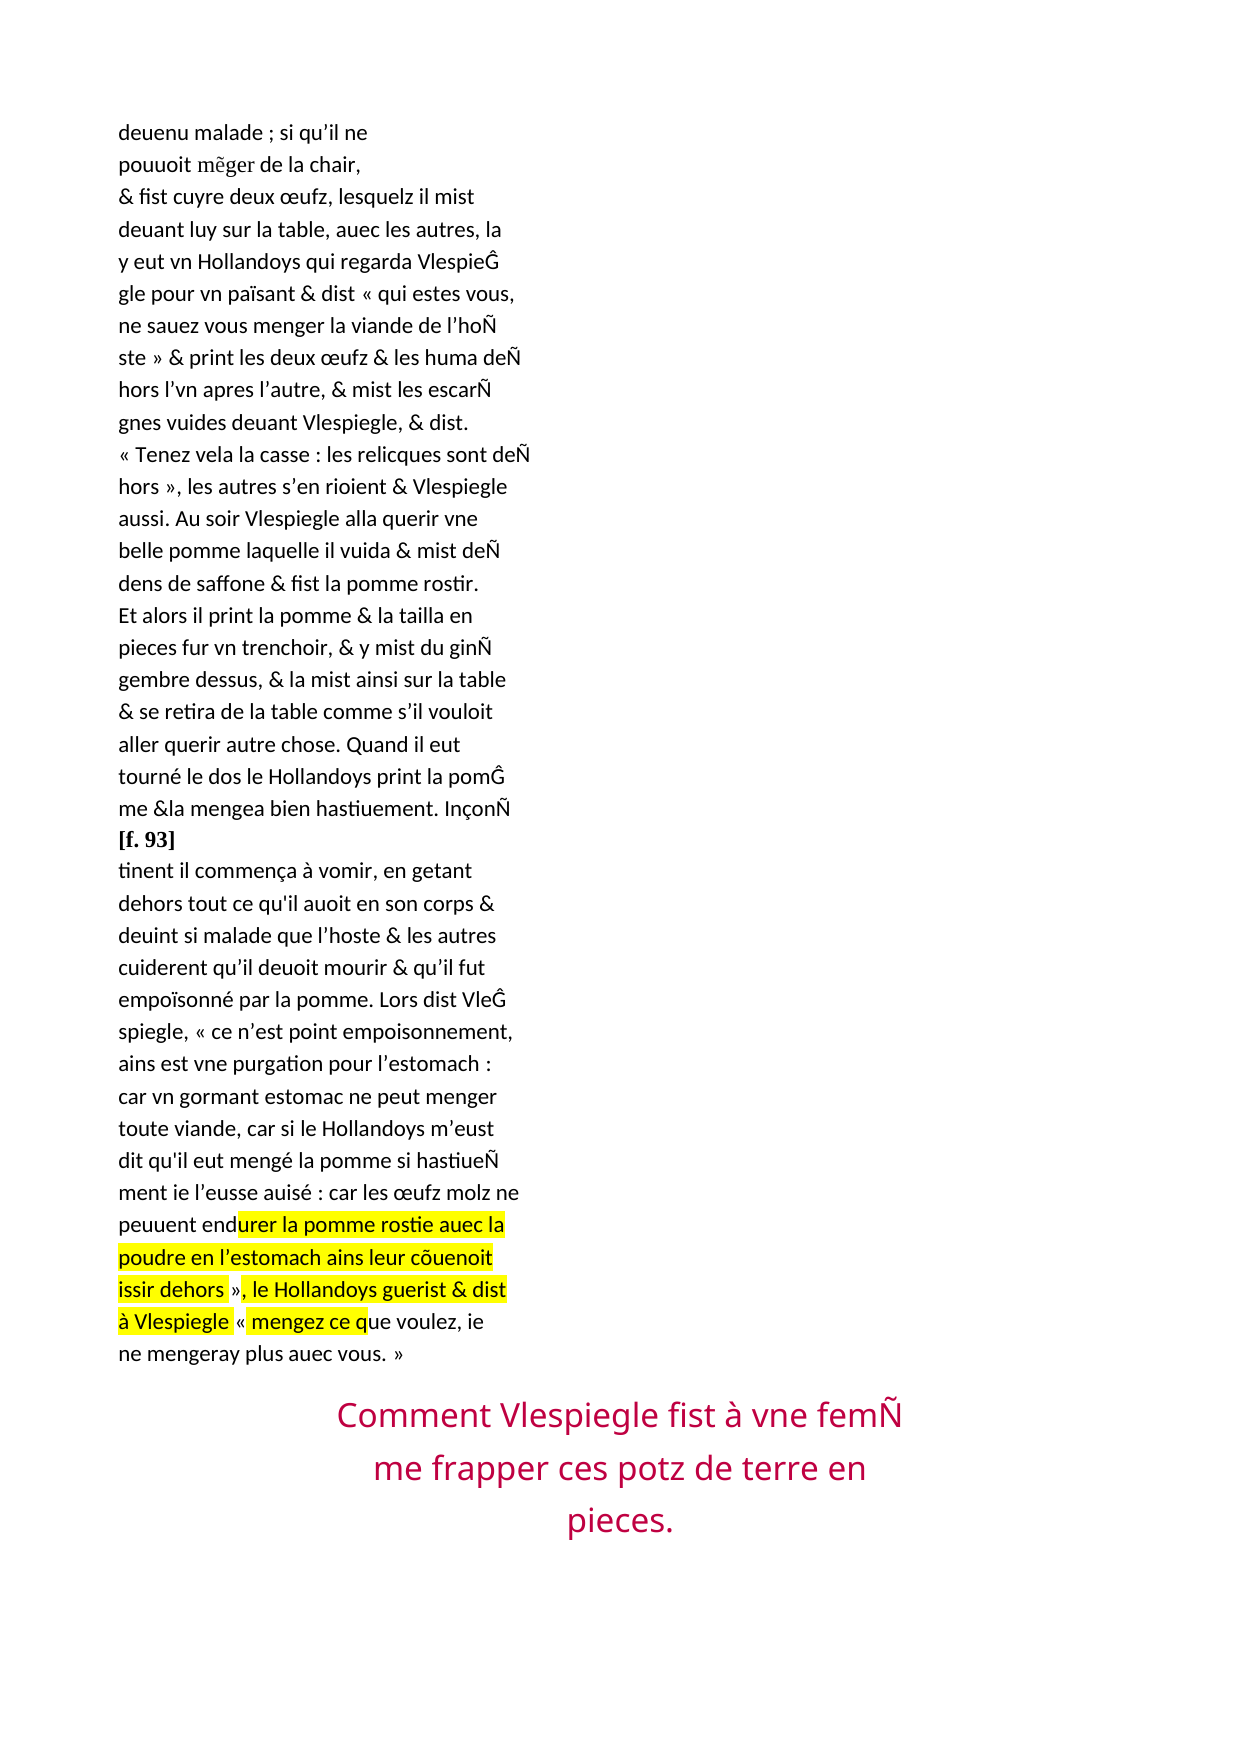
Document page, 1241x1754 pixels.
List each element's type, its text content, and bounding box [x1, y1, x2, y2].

text deuenu malade ; si qu’il ne pouuoit mẽger de la chair, & fist cuyre deux œufz, lesquelz il mist deuant luy sur la table, auec les autres, la y eut vn Hollandoys qui regarda VlespieĜ gle pour vn païsant & dist « qui estes vous, ne sauez vous menger la viande de l’hoÑ ste » & print les deux œufz & les huma deÑ hors l’vn apres l’autre, & mist les escarÑ gnes vuides deuant Vlespiegle, & dist. « Tenez vela la casse : les relicques sont deÑ hors », les autres s’en rioient & Vlespiegle aussi. Au soir Vlespiegle alla querir vne belle pomme laquelle il vuida & mist deÑ dens de saffone & fist la pomme rostir. Et alors il print la pomme & la tailla en pieces fur vn trenchoir, & y mist du ginÑ gembre dessus, & la mist ainsi sur la table & se retira de la table comme s’il vouloit aller querir autre chose. Quand il eut tourné le dos le Hollandoys print la pomĜ me &la mengea bien hastiuement. InçonÑ [f. 93] tinent il commença à vomir, en getant dehors tout ce qu'il auoit en son corps & deuint si malade que l’hoste & les autres cuiderent qu’il deuoit mourir & qu’il fut empoïsonné par la pomme. Lors dist VleĜ spiegle, « ce n’est point empoisonnement, ains est vne purgation pour l’estomach : car vn gormant estomac ne peut menger toute viande, car si le Hollandoys m’eust dit qu'il eut mengé la pomme si hastiueÑ ment ie l’eusse auisé : car les œufz molz ne peuuent endurer la pomme rostie auec la poudre en l’estomach ains leur cõuenoit issir dehors », le Hollandoys guerist & dist à Vlespiegle « mengez ce que voulez, ie ne mengeray plus auec vous. » [118, 118, 1122, 1367]
text Comment Vlespiegle fist à vne femÑ me frapper ces potz de terre en pieces. [118, 1392, 1122, 1542]
